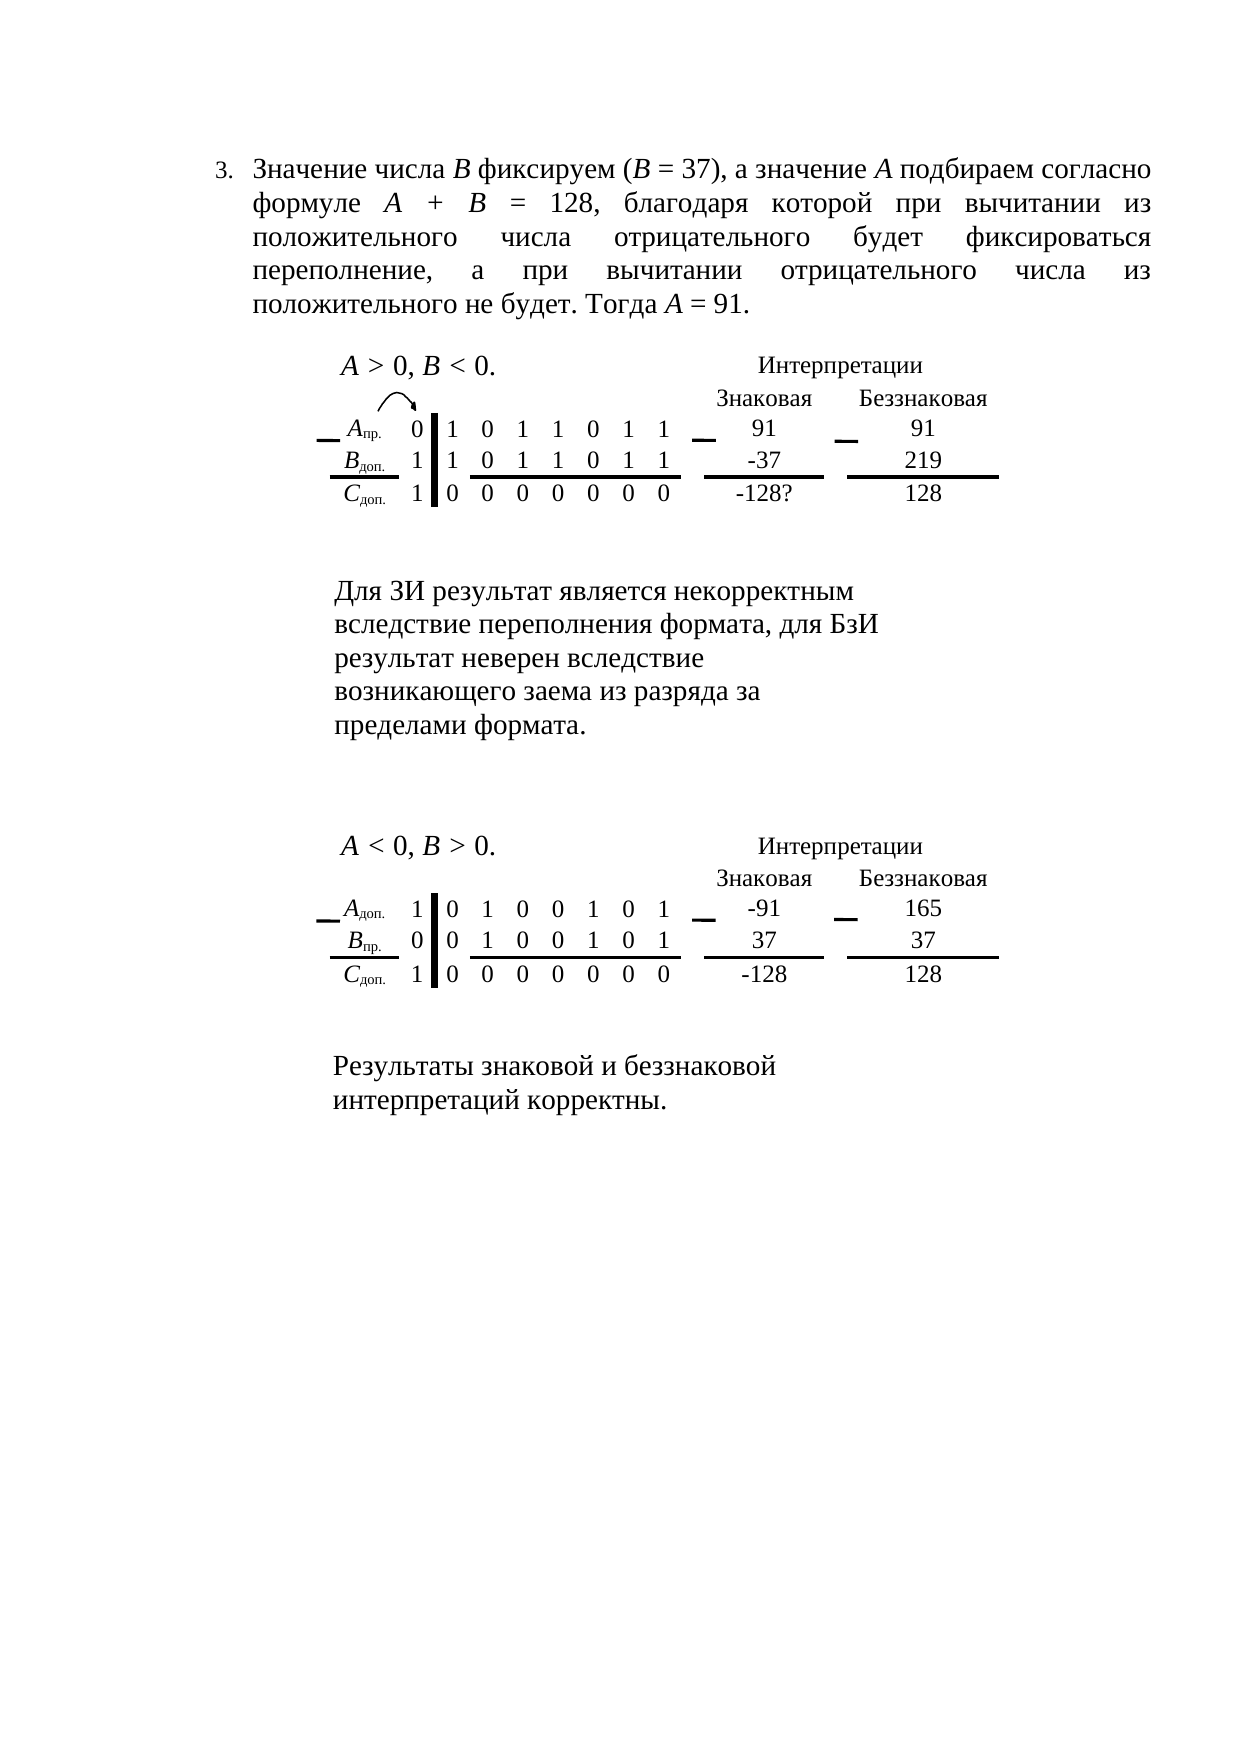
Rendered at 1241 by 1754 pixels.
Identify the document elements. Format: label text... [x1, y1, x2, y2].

table_header Результаты знаковой и беззнаковой интерпретаций корректны. [323, 1048, 899, 1128]
table_cell 1 [575, 893, 611, 924]
table_cell 1 [505, 444, 540, 475]
table_cell [540, 862, 575, 893]
table_cell 1 [611, 413, 646, 444]
table_cell 0 [646, 479, 681, 507]
table_cell 1 [646, 924, 681, 956]
table_cell [399, 382, 434, 413]
table_cell [330, 382, 399, 413]
table_cell 1 [575, 924, 611, 956]
table_header Для ЗИ результат является некорректным вследствие переполнения формата, для БзИ результат неверен вследствие возникающего заема из разряда за пределами формата. [323, 573, 899, 741]
table_cell Сдоп. [330, 959, 399, 987]
table_cell 0 [505, 959, 540, 987]
table_cell [681, 956, 704, 987]
table_cell [611, 382, 646, 413]
table_header Интерпретации [681, 348, 999, 382]
table_cell [505, 382, 540, 413]
table_cell 37 [704, 924, 824, 956]
table_cell 0 [540, 924, 575, 956]
table_cell 165 [847, 893, 999, 924]
table_cell 91 [847, 413, 999, 444]
table_cell [681, 862, 704, 893]
table_cell [681, 444, 704, 475]
table_cell 0 [438, 893, 470, 924]
table_cell 0 [575, 479, 611, 507]
table_cell 1 [540, 444, 575, 475]
table_cell -128 [704, 959, 824, 987]
table_cell 1 [540, 413, 575, 444]
table_cell 0 [470, 479, 505, 507]
table_cell Апр. [330, 413, 399, 444]
table_cell 219 [847, 444, 999, 475]
table_cell -37 [704, 444, 824, 475]
table_cell 0 [575, 444, 611, 475]
table_cell [330, 862, 399, 893]
table_cell 0 [470, 413, 505, 444]
table_cell [435, 382, 470, 413]
table_cell 1 [646, 413, 681, 444]
table_cell [575, 862, 611, 893]
table_cell 1 [611, 444, 646, 475]
table_cell Знаковая [704, 862, 824, 893]
table_cell [681, 924, 704, 956]
table_cell Знаковая [704, 382, 824, 413]
table_cell 1 [505, 413, 540, 444]
table_cell 128 [847, 959, 999, 987]
list Значение числа В фиксируем (В = 37), а значение А подбираем согласно формуле А + В = 128, благодаря которой при вычитании из положительного числа отрицательного будет фиксироваться переполнение, а при вычитании отрицательного числа из положительного не будет. Тогда А = 91. [215, 152, 1152, 319]
table_cell 0 [611, 924, 646, 956]
table_cell [681, 382, 704, 413]
table_cell -128? [704, 479, 824, 507]
table_cell 1 [399, 475, 431, 507]
table_cell 0 [505, 893, 540, 924]
table_cell [824, 956, 847, 987]
table_cell 0 [540, 893, 575, 924]
table_cell 1 [470, 893, 505, 924]
table_cell [824, 893, 847, 924]
table_cell 1 [470, 924, 505, 956]
table_cell 0 [575, 413, 611, 444]
table_cell [681, 475, 704, 507]
table_cell [824, 924, 847, 956]
table_cell 0 [438, 475, 470, 507]
table_cell [399, 862, 434, 893]
table_cell 128 [847, 479, 999, 507]
table_cell Сдоп. [330, 479, 399, 507]
table_cell 1 [646, 444, 681, 475]
table_cell Беззнаковая [847, 862, 999, 893]
table_cell [824, 444, 847, 475]
table_cell [824, 413, 847, 444]
table_cell 0 [646, 959, 681, 987]
table_header Интерпретации [681, 828, 999, 862]
table_cell [824, 475, 847, 507]
table_cell 1 [399, 444, 431, 475]
table_cell [681, 893, 704, 924]
table_cell 0 [611, 893, 646, 924]
table_cell 37 [847, 924, 999, 956]
table_cell 1 [399, 893, 431, 924]
table_cell [611, 862, 646, 893]
table_cell [540, 382, 575, 413]
table_cell 1 [438, 413, 470, 444]
table_header А > 0, B < 0. [330, 348, 681, 382]
table_cell 0 [470, 959, 505, 987]
table_cell [824, 382, 847, 413]
table_cell [435, 862, 470, 893]
table_cell [681, 413, 704, 444]
table_cell [646, 862, 681, 893]
table_cell Bдоп. [330, 444, 399, 475]
table_cell 0 [540, 959, 575, 987]
table_cell [824, 862, 847, 893]
table_cell 0 [399, 924, 431, 956]
table_cell 91 [704, 413, 824, 444]
table_cell [470, 862, 505, 893]
table_cell 0 [505, 479, 540, 507]
table_cell 1 [646, 893, 681, 924]
table_cell [505, 862, 540, 893]
table_cell Bпр. [330, 924, 399, 956]
table_cell 0 [505, 924, 540, 956]
table_cell 0 [540, 479, 575, 507]
table_cell 0 [611, 479, 646, 507]
table_cell 1 [399, 956, 431, 987]
table_cell 0 [611, 959, 646, 987]
table_cell [646, 382, 681, 413]
table_cell [470, 382, 505, 413]
table_cell 0 [438, 956, 470, 987]
table_cell Адоп. [330, 893, 399, 924]
table_cell -91 [704, 893, 824, 924]
table_header А < 0, B > 0. [330, 828, 681, 862]
table_cell 0 [575, 959, 611, 987]
table_cell [575, 382, 611, 413]
table_cell 0 [399, 413, 431, 444]
table_cell 0 [470, 444, 505, 475]
table_cell Беззнаковая [847, 382, 999, 413]
table_cell 1 [438, 444, 470, 475]
table_cell 0 [438, 924, 470, 956]
